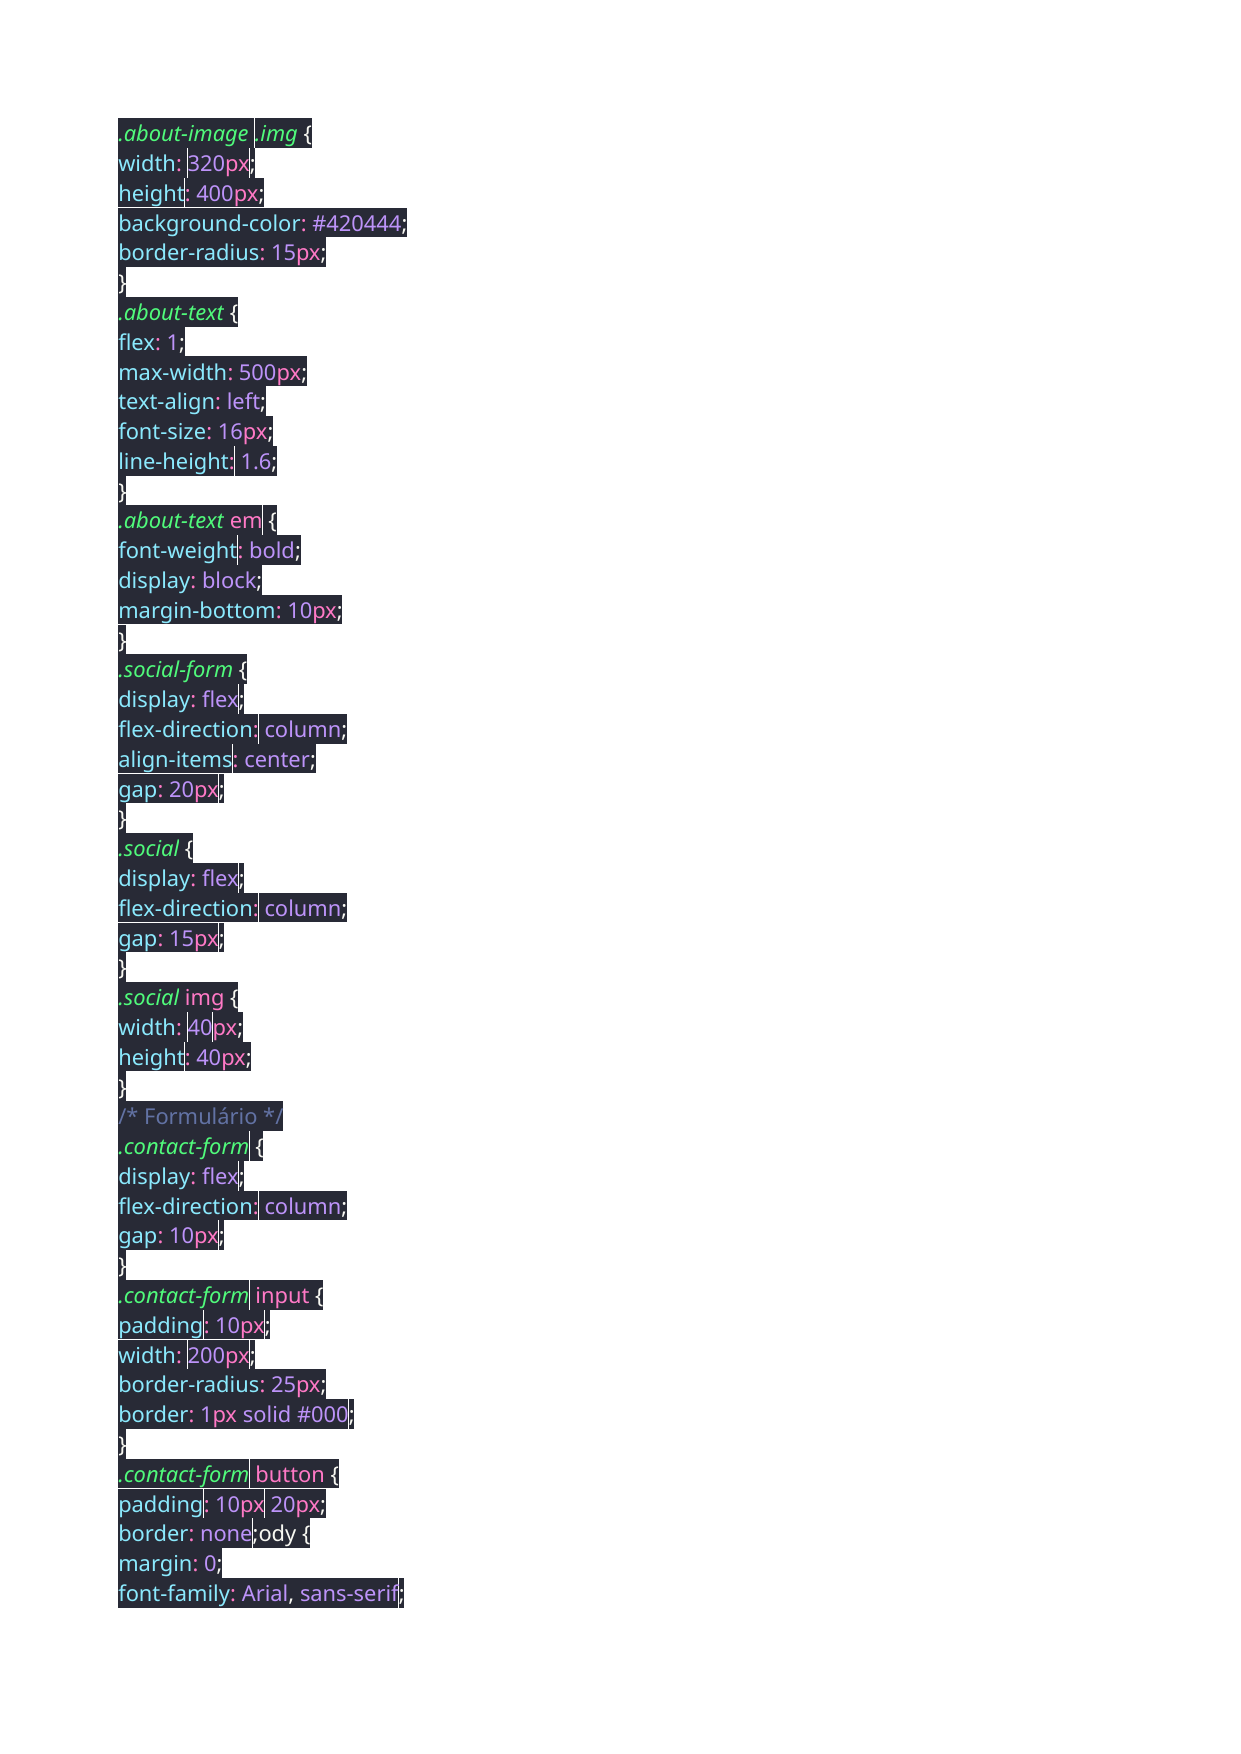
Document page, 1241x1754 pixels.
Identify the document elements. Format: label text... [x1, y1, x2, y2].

text .about-text { [118, 297, 1122, 327]
text flex-direction: column; [118, 714, 1122, 744]
text font-size: 16px; [118, 416, 1122, 446]
text border: none;ody { [118, 1518, 1122, 1548]
text display: block; [118, 565, 1122, 595]
text } [118, 1071, 1122, 1101]
text display: flex; [118, 1161, 1122, 1191]
text .about-text em { [118, 505, 1122, 535]
text padding: 10px; [118, 1310, 1122, 1339]
text font-weight: bold; [118, 535, 1122, 565]
text margin-bottom: 10px; [118, 595, 1122, 624]
text .about-image .img { [118, 118, 1122, 148]
text .contact-form button { [118, 1459, 1122, 1488]
text .contact-form { [118, 1131, 1122, 1161]
text } [118, 476, 1122, 505]
text } [118, 624, 1122, 654]
text .social-form { [118, 654, 1122, 684]
text } [118, 952, 1122, 982]
text margin: 0; [118, 1548, 1122, 1578]
text /* Formulário */ [118, 1101, 1122, 1131]
text .contact-form input { [118, 1280, 1122, 1310]
text display: flex; [118, 684, 1122, 714]
text .social img { [118, 982, 1122, 1012]
text gap: 15px; [118, 922, 1122, 952]
text align-items: center; [118, 744, 1122, 773]
text } [118, 267, 1122, 297]
text width: 200px; [118, 1339, 1122, 1369]
text text-align: left; [118, 386, 1122, 416]
text line-height: 1.6; [118, 446, 1122, 476]
text padding: 10px 20px; [118, 1488, 1122, 1518]
text gap: 10px; [118, 1220, 1122, 1250]
text max-width: 500px; [118, 356, 1122, 386]
text .social { [118, 833, 1122, 863]
text height: 40px; [118, 1042, 1122, 1071]
text flex-direction: column; [118, 1191, 1122, 1220]
text display: flex; [118, 863, 1122, 893]
text } [118, 1250, 1122, 1280]
text border-radius: 25px; [118, 1369, 1122, 1399]
text font-family: Arial, sans-serif; [118, 1578, 1122, 1608]
text background-color: #420444; [118, 207, 1122, 237]
text gap: 20px; [118, 773, 1122, 803]
text height: 400px; [118, 178, 1122, 207]
text } [118, 1429, 1122, 1459]
text border: 1px solid #000; [118, 1399, 1122, 1429]
text flex-direction: column; [118, 893, 1122, 922]
text } [118, 803, 1122, 833]
text flex: 1; [118, 327, 1122, 356]
text width: 40px; [118, 1012, 1122, 1042]
text width: 320px; [118, 148, 1122, 178]
text border-radius: 15px; [118, 237, 1122, 267]
